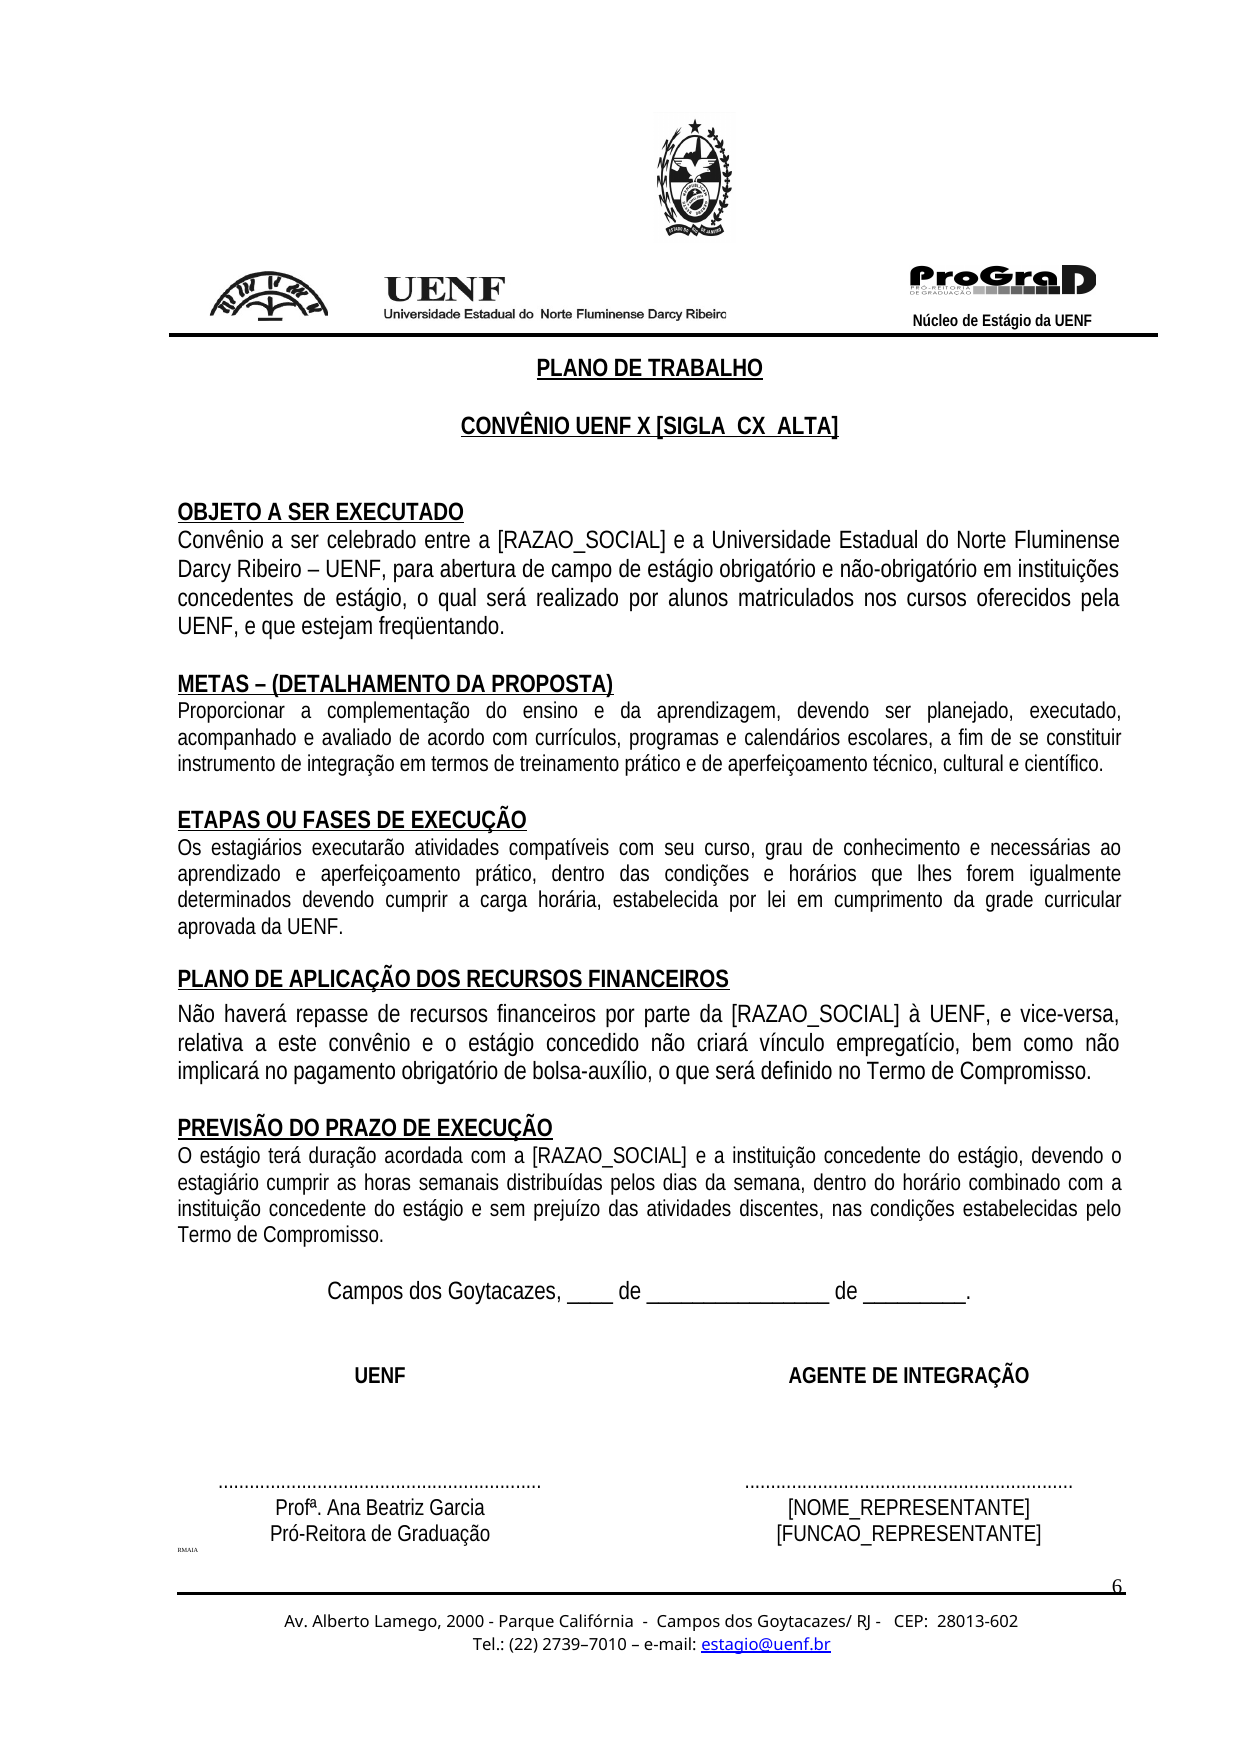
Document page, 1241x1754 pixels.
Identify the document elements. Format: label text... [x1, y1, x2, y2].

text PREVISÃO DO PRAZO DE EXECUÇÃO [177, 1113, 1122, 1142]
text Os estagiários executarão atividades compatíveis com seu curso, grau de conhecimento e necessárias ao aprendizado e aperfeiçoamento prático, dentro das condições e horários que lhes forem igualmente determinados devendo cumprir a carga horária, estabelecida por lei em cumprimento da grade curricular aprovada da UENF. [177, 833, 1122, 939]
subtitle CONVÊNIO UENF X [SIGLA_CX_ALTA] [177, 411, 1122, 439]
table_header UENF .............................................................. Profª. Ana Beatriz Garcia Pró-Reitora de Graduação [170, 1362, 590, 1546]
text Convênio a ser celebrado entre a [RAZAO_SOCIAL] e a Universidade Estadual do Norte Fluminense Darcy Ribeiro – UENF, para abertura de campo de estágio obrigatório e não-obrigatório em instituições concedentes de estágio, o qual será realizado por alunos matriculados nos cursos oferecidos pela UENF, e que estejam freqüentando. [177, 525, 1122, 640]
text METAS – (DETALHAMENTO DA PROPOSTA) [177, 668, 1122, 697]
picture [209, 271, 328, 321]
subtitle PLANO DE APLICAÇÃO DOS RECURSOS FINANCEIROS [177, 964, 1122, 993]
text OBJETO A SER EXECUTADO [177, 497, 1122, 525]
table_header AGENTE DE INTEGRAÇÃO ............................................................... [NOME_REPRESENTANTE] [FUNCAO_REPRESENTANTE] [703, 1362, 1115, 1546]
table_header [590, 1362, 702, 1546]
text Não haverá repasse de recursos financeiros por parte da [RAZAO_SOCIAL] à UENF, e vice-versa, relativa a este convênio e o estágio concedido não criará vínculo empregatício, bem como não implicará no pagamento obrigatório de bolsa-auxílio, o que será definido no Termo de Compromisso. [177, 999, 1122, 1085]
text Campos dos Goytacazes, ____ de ________________ de _________. [177, 1276, 1122, 1305]
text ETAPAS OU FASES DE EXECUÇÃO [177, 805, 1122, 833]
text O estágio terá duração acordada com a [RAZAO_SOCIAL] e a instituição concedente do estágio, devendo o estagiário cumprir as horas semanais distribuídas pelos dias da semana, dentro do horário combinado com a instituição concedente do estágio e sem prejuízo das atividades discentes, nas condições estabelecidas pelo Termo de Compromisso. [177, 1142, 1122, 1247]
text RMAIA [177, 1546, 1122, 1554]
subtitle PLANO DE TRABALHO [177, 353, 1122, 382]
picture [653, 112, 736, 243]
text Proporcionar a complementação do ensino e da aprendizagem, devendo ser planejado, executado, acompanhado e avaliado de acordo com currículos, programas e calendários escolares, a fim de se constituir instrumento de integração em termos de treinamento prático e de aperfeiçoamento técnico, cultural e científico. [177, 697, 1122, 776]
picture [384, 277, 727, 321]
